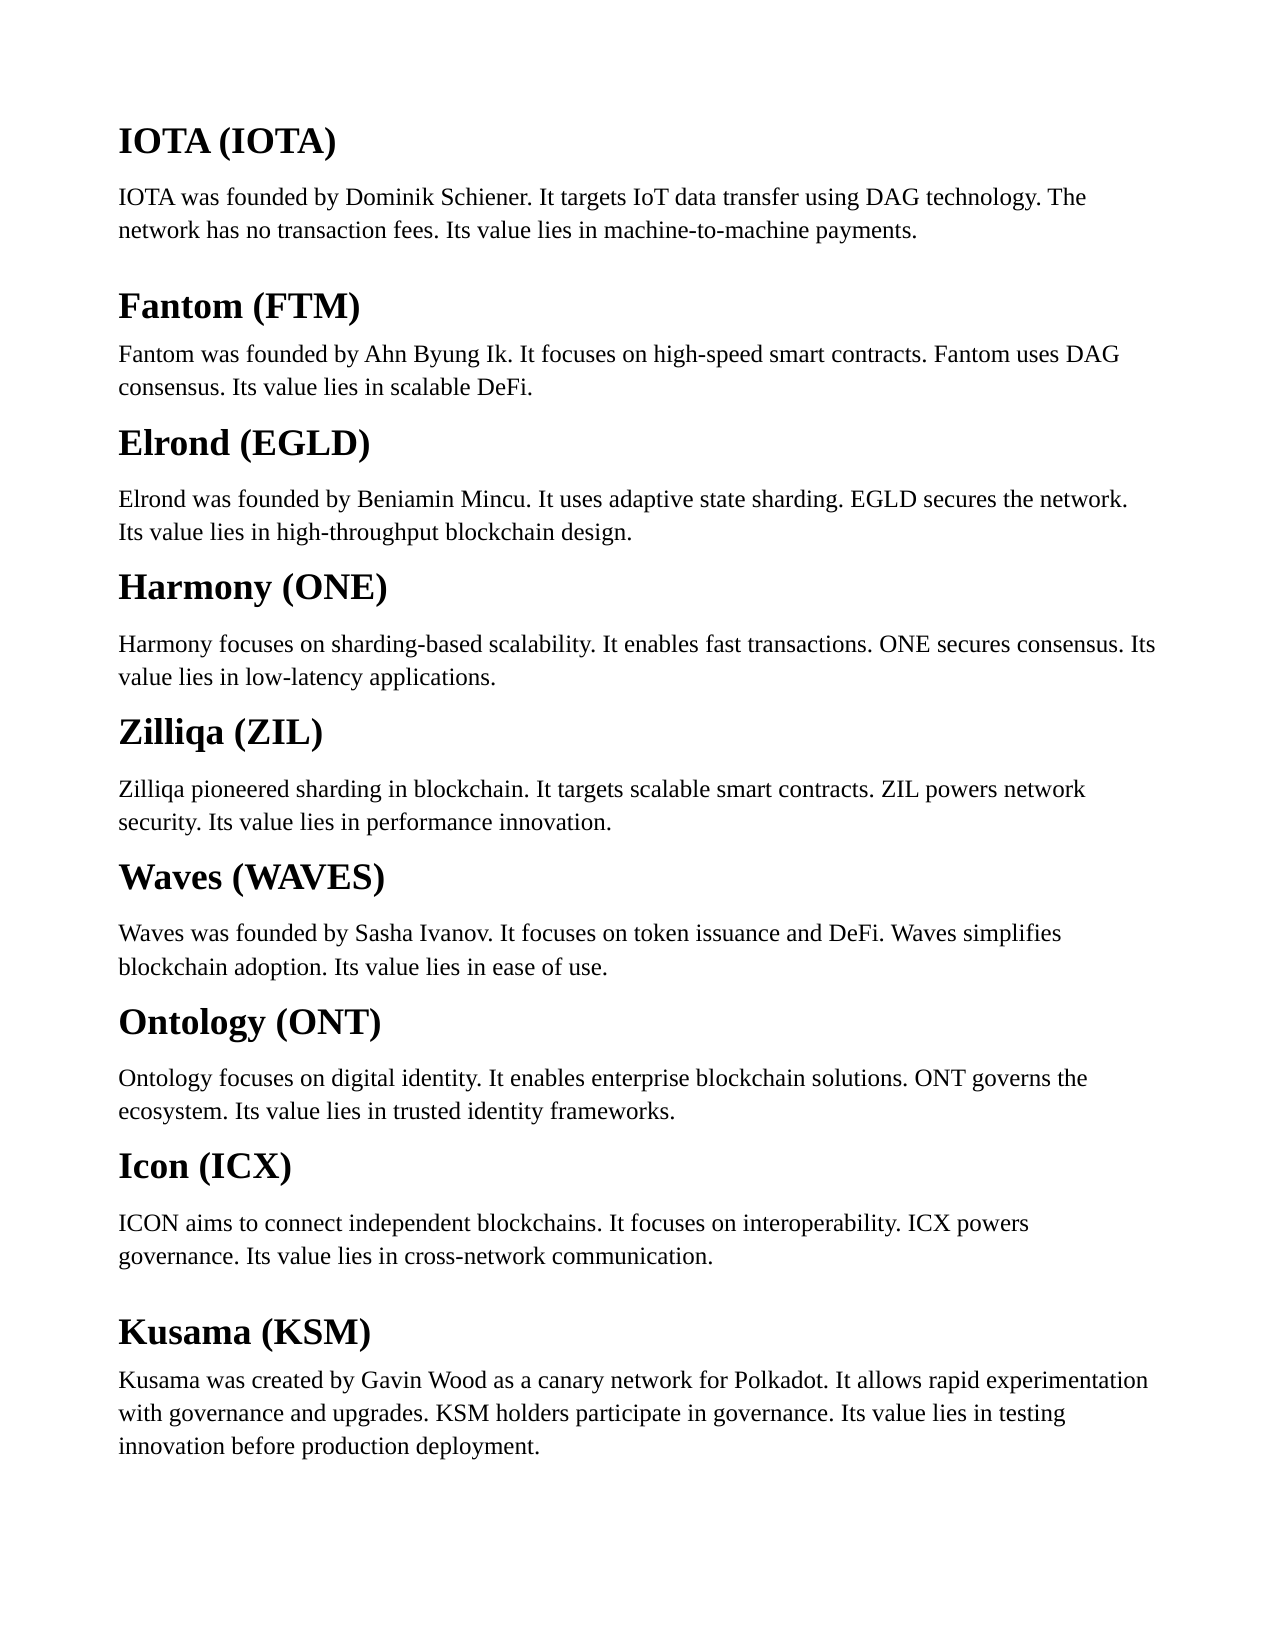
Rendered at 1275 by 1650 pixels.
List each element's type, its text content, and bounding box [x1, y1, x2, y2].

text Elrond was founded by Beniamin Mincu. It uses adaptive state sharding. EGLD secures the network. Its value lies in high-throughput blockchain design. [118, 484, 1157, 546]
subtitle IOTA (IOTA) [118, 118, 1157, 161]
subtitle Elrond (EGLD) [118, 420, 1157, 463]
subtitle Zilliqa (ZIL) [118, 709, 1157, 753]
text Waves was founded by Sasha Ivanov. It focuses on token issuance and DeFi. Waves simplifies blockchain adoption. Its value lies in ease of use. [118, 918, 1157, 980]
text Harmony focuses on sharding-based scalability. It enables fast transactions. ONE secures consensus. Its value lies in low-latency applications. [118, 629, 1157, 691]
subtitle Fantom (FTM) [118, 284, 1157, 327]
text ICON aims to connect independent blockchains. It focuses on interoperability. ICX powers governance. Its value lies in cross-network communication. [118, 1208, 1157, 1270]
text Ontology focuses on digital identity. It enables enterprise blockchain solutions. ONT governs the ecosystem. Its value lies in trusted identity frameworks. [118, 1063, 1157, 1125]
text Kusama was created by Gavin Wood as a canary network for Polkadot. It allows rapid experimentation with governance and upgrades. KSM holders participate in governance. Its value lies in testing innovation before production deployment. [118, 1365, 1157, 1460]
subtitle Harmony (ONE) [118, 565, 1157, 608]
text IOTA was founded by Dominik Schiener. It targets IoT data transfer using DAG technology. The network has no transaction fees. Its value lies in machine-to-machine payments. [118, 182, 1157, 244]
subtitle Icon (ICX) [118, 1144, 1157, 1187]
subtitle Waves (WAVES) [118, 854, 1157, 897]
subtitle Ontology (ONT) [118, 999, 1157, 1042]
text Zilliqa pioneered sharding in blockchain. It targets scalable smart contracts. ZIL powers network security. Its value lies in performance innovation. [118, 774, 1157, 836]
text Fantom was founded by Ahn Byung Ik. It focuses on high-speed smart contracts. Fantom uses DAG consensus. Its value lies in scalable DeFi. [118, 339, 1157, 401]
subtitle Kusama (KSM) [118, 1309, 1157, 1353]
